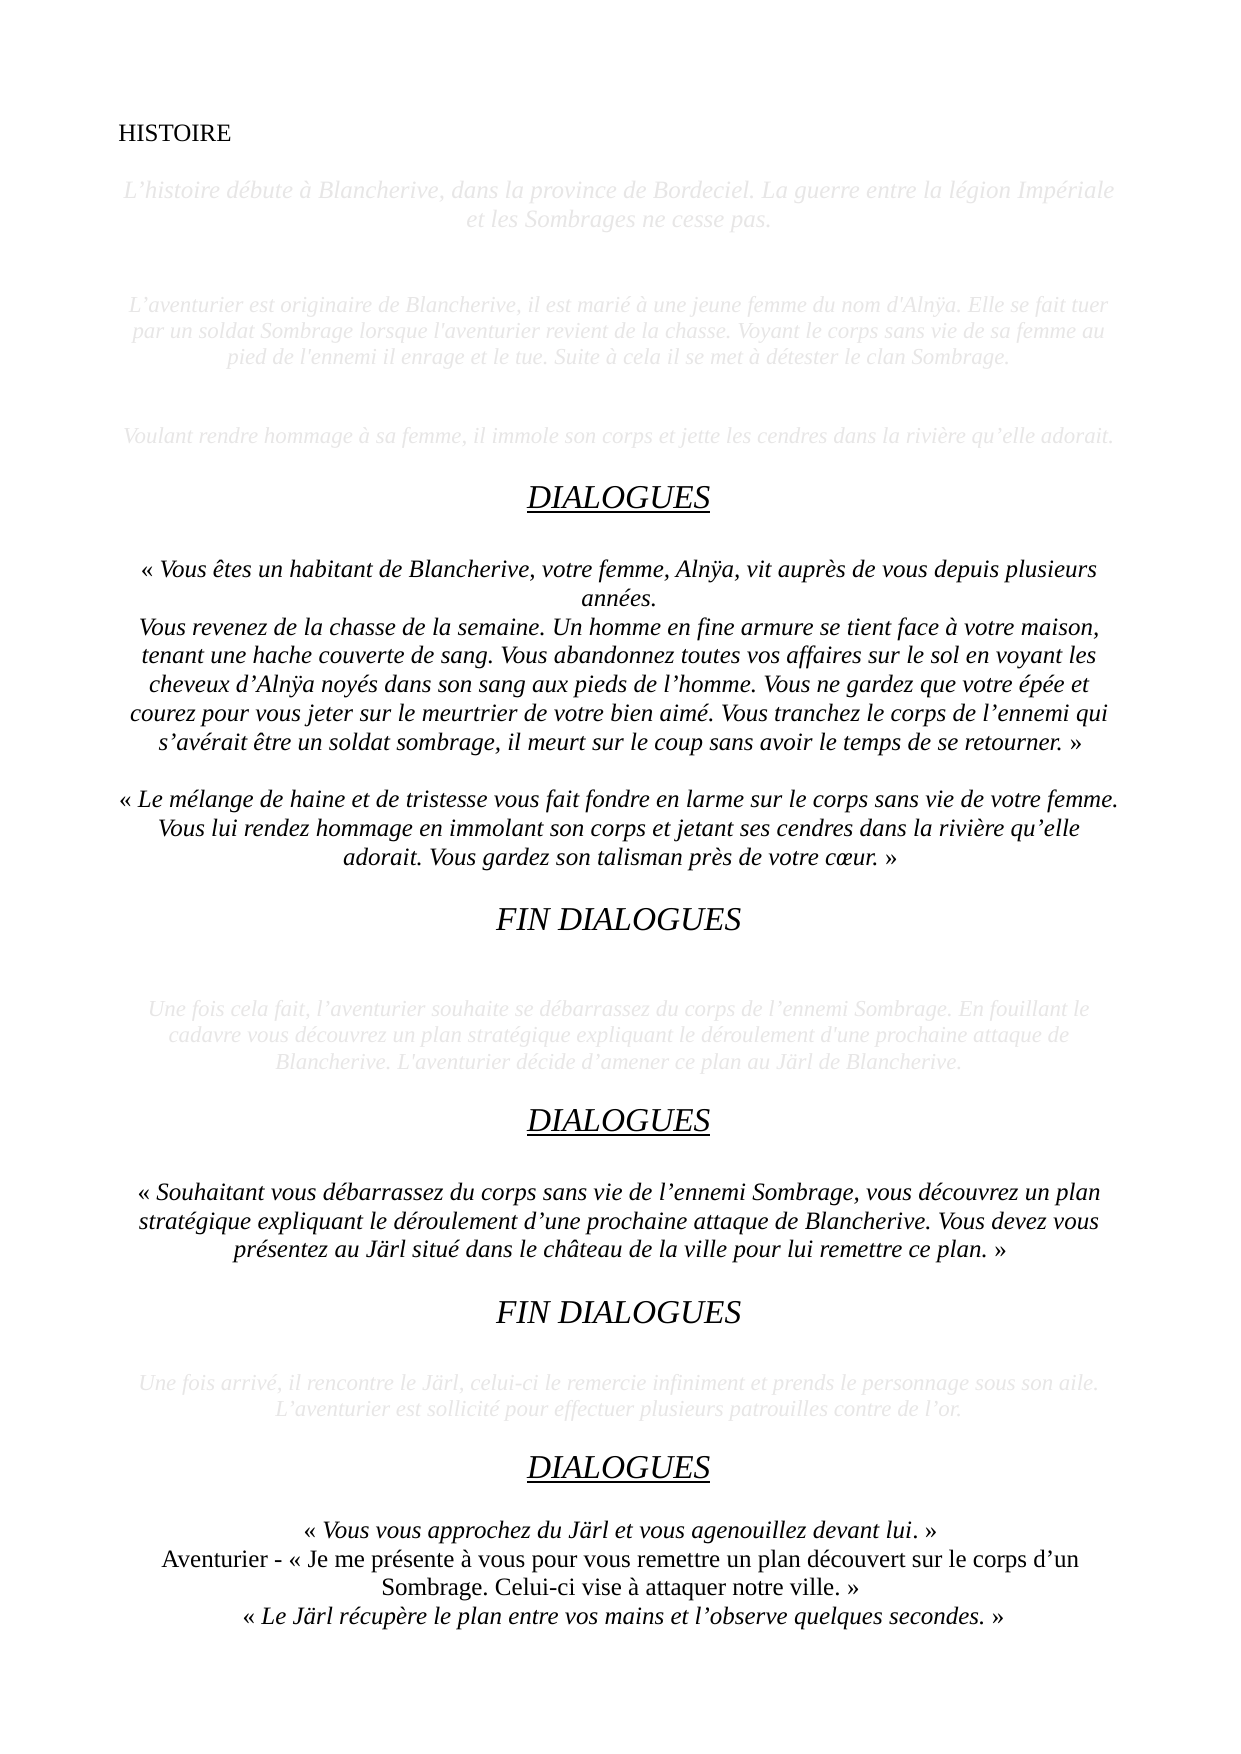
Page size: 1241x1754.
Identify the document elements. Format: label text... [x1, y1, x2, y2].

text DIALOGUES [118, 1100, 1122, 1139]
text L’aventurier est originaire de Blancherive, il est marié à une jeune femme du nom d'Alnÿa. Elle se fait tuer par un soldat Sombrage lorsque l'aventurier revient de la chasse. Voyant le corps sans vie de sa femme au pied de l'ennemi il enrage et le tue. Suite à cela il se met à détester le clan Sombrage. [118, 291, 1122, 370]
text « Le Järl récupère le plan entre vos mains et l’observe quelques secondes. » [118, 1601, 1122, 1630]
text « Vous vous approchez du Järl et vous agenouillez devant lui. » [118, 1515, 1122, 1544]
text DIALOGUES [118, 1448, 1122, 1486]
text DIALOGUES [118, 477, 1122, 516]
text « Vous êtes un habitant de Blancherive, votre femme, Alnÿa, vit auprès de vous depuis plusieurs années. [118, 554, 1122, 612]
text FIN DIALOGUES [118, 899, 1122, 937]
text Vous revenez de la chasse de la semaine. Un homme en fine armure se tient face à votre maison, tenant une hache couverte de sang. Vous abandonnez toutes vos affaires sur le sol en voyant les cheveux d’Alnÿa noyés dans son sang aux pieds de l’homme. Vous ne gardez que votre épée et courez pour vous jeter sur le meurtrier de votre bien aimé. Vous tranchez le corps de l’ennemi qui s’avérait être un soldat sombrage, il meurt sur le coup sans avoir le temps de se retourner. » [118, 612, 1122, 755]
text HISTOIRE [118, 118, 1122, 147]
text L’histoire débute à Blancherive, dans la province de Bordeciel. La guerre entre la légion Impériale et les Sombrages ne cesse pas. [118, 176, 1122, 233]
text « Le mélange de haine et de tristesse vous fait fondre en larme sur le corps sans vie de votre femme. Vous lui rendez hommage en immolant son corps et jetant ses cendres dans la rivière qu’elle adorait. Vous gardez son talisman près de votre cœur. » [118, 784, 1122, 870]
text Une fois cela fait, l’aventurier souhaite se débarrassez du corps de l’ennemi Sombrage. En fouillant le cadavre vous découvrez un plan stratégique expliquant le déroulement d'une prochaine attaque de Blancherive. L'aventurier décide d’amener ce plan au Järl de Blancherive. [118, 995, 1122, 1074]
text FIN DIALOGUES [118, 1292, 1122, 1330]
text Une fois arrivé, il rencontre le Järl, celui-ci le remercie infiniment et prends le personnage sous son aile. L’aventurier est sollicité pour effectuer plusieurs patrouilles contre de l’or. [118, 1369, 1122, 1421]
text Voulant rendre hommage à sa femme, il immole son corps et jette les cendres dans la rivière qu’elle adorait. [118, 422, 1122, 449]
text « Souhaitant vous débarrassez du corps sans vie de l’ennemi Sombrage, vous découvrez un plan stratégique expliquant le déroulement d’une prochaine attaque de Blancherive. Vous devez vous présentez au Järl situé dans le château de la ville pour lui remettre ce plan. » [118, 1177, 1122, 1263]
text Aventurier - « Je me présente à vous pour vous remettre un plan découvert sur le corps d’un Sombrage. Celui-ci vise à attaquer notre ville. » [118, 1544, 1122, 1601]
